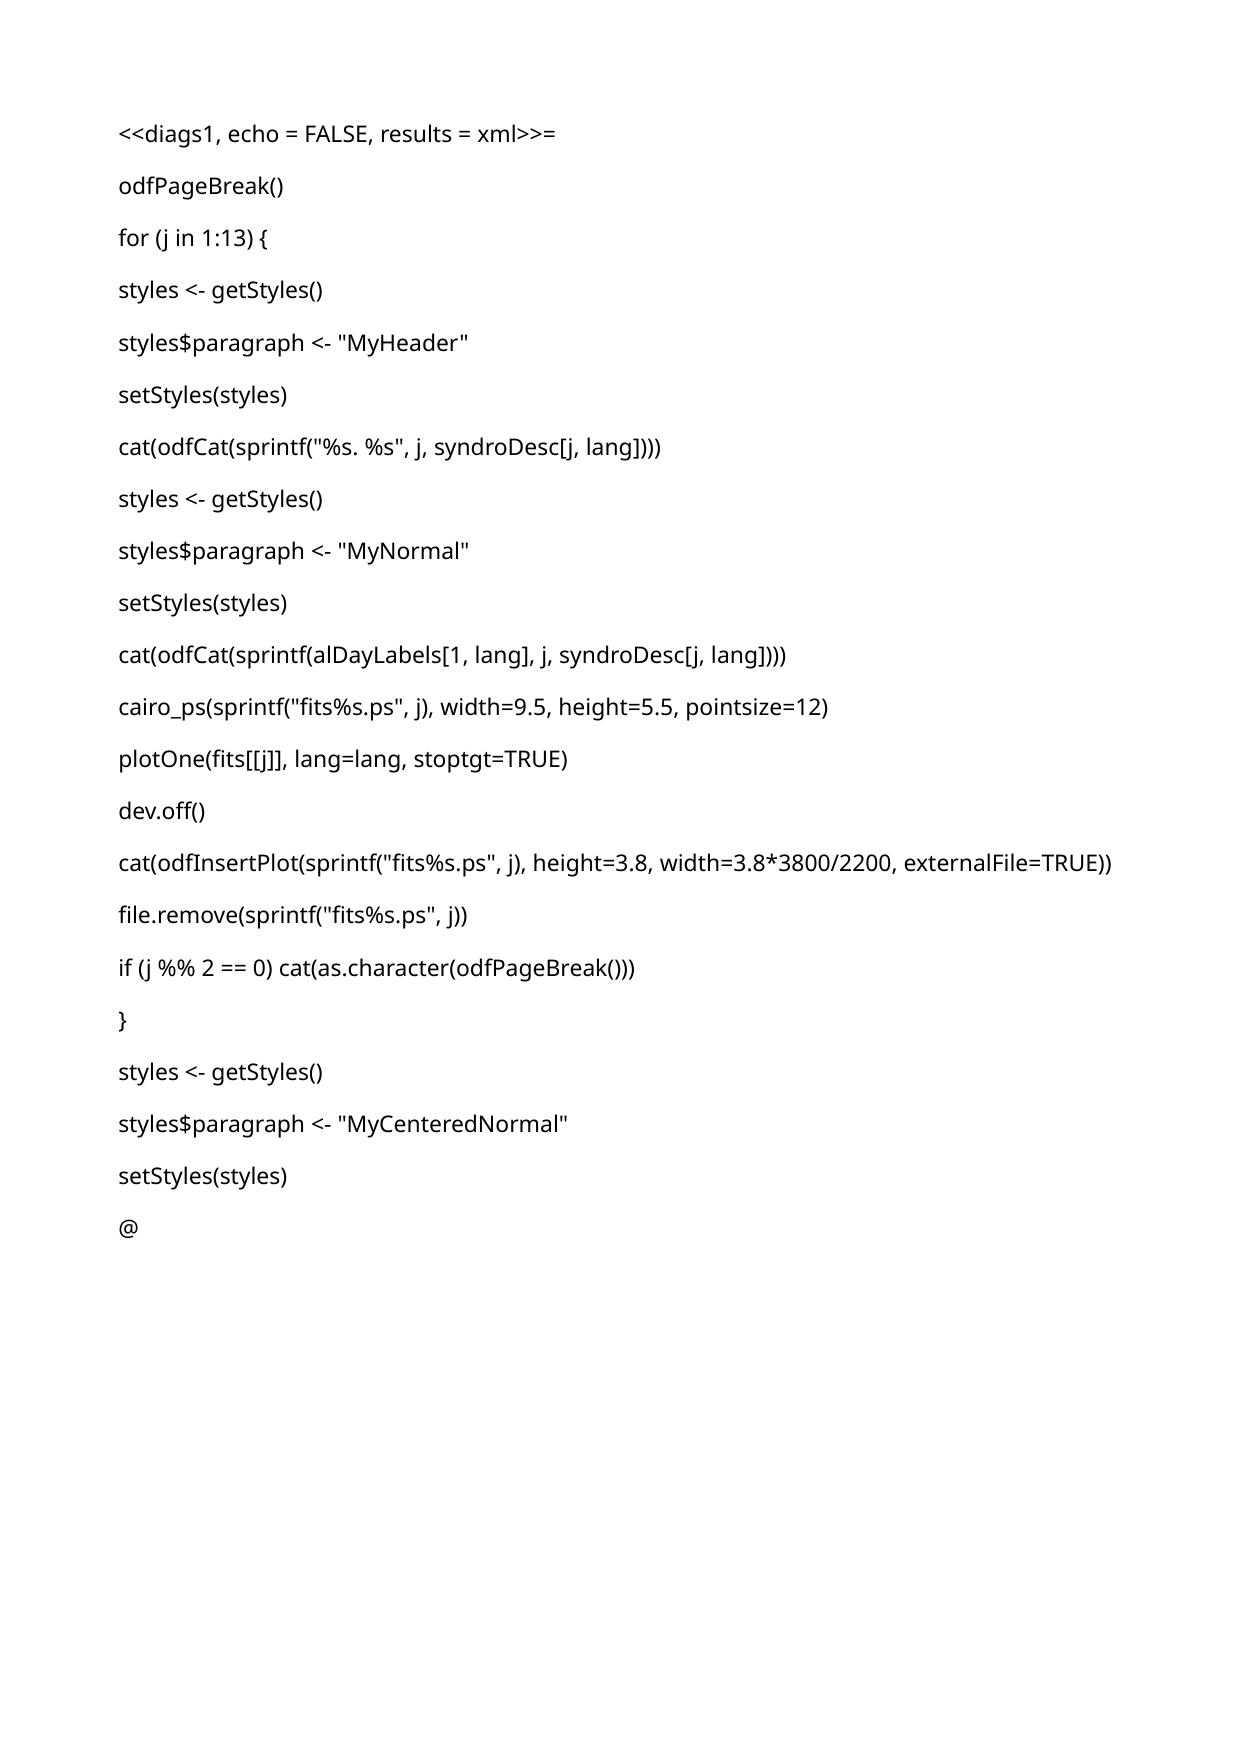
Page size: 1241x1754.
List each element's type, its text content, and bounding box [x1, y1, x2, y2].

text styles$paragraph <- "MyCenteredNormal" [118, 1108, 1122, 1139]
text cairo_ps(sprintf("fits%s.ps", j), width=9.5, height=5.5, pointsize=12) [118, 691, 1122, 722]
text @ [118, 1212, 1122, 1243]
text styles <- getStyles() [118, 274, 1122, 306]
text plotOne(fits[[j]], lang=lang, stoptgt=TRUE) [118, 743, 1122, 774]
text odfPageBreak() [118, 170, 1122, 201]
text cat(odfInsertPlot(sprintf("fits%s.ps", j), height=3.8, width=3.8*3800/2200, externalFile=TRUE)) [118, 847, 1122, 878]
text file.remove(sprintf("fits%s.ps", j)) [118, 899, 1122, 931]
text styles$paragraph <- "MyHeader" [118, 326, 1122, 358]
text styles$paragraph <- "MyNormal" [118, 535, 1122, 566]
text <<diags1, echo = FALSE, results = xml>>= [118, 118, 1122, 149]
text setStyles(styles) [118, 378, 1122, 410]
text } [118, 1003, 1122, 1035]
text setStyles(styles) [118, 1160, 1122, 1191]
text cat(odfCat(sprintf("%s. %s", j, syndroDesc[j, lang]))) [118, 431, 1122, 462]
text styles <- getStyles() [118, 483, 1122, 514]
text dev.off() [118, 795, 1122, 826]
text for (j in 1:13) { [118, 222, 1122, 253]
text if (j %% 2 == 0) cat(as.character(odfPageBreak())) [118, 951, 1122, 983]
text styles <- getStyles() [118, 1056, 1122, 1087]
text cat(odfCat(sprintf(alDayLabels[1, lang], j, syndroDesc[j, lang]))) [118, 639, 1122, 670]
text setStyles(styles) [118, 587, 1122, 618]
